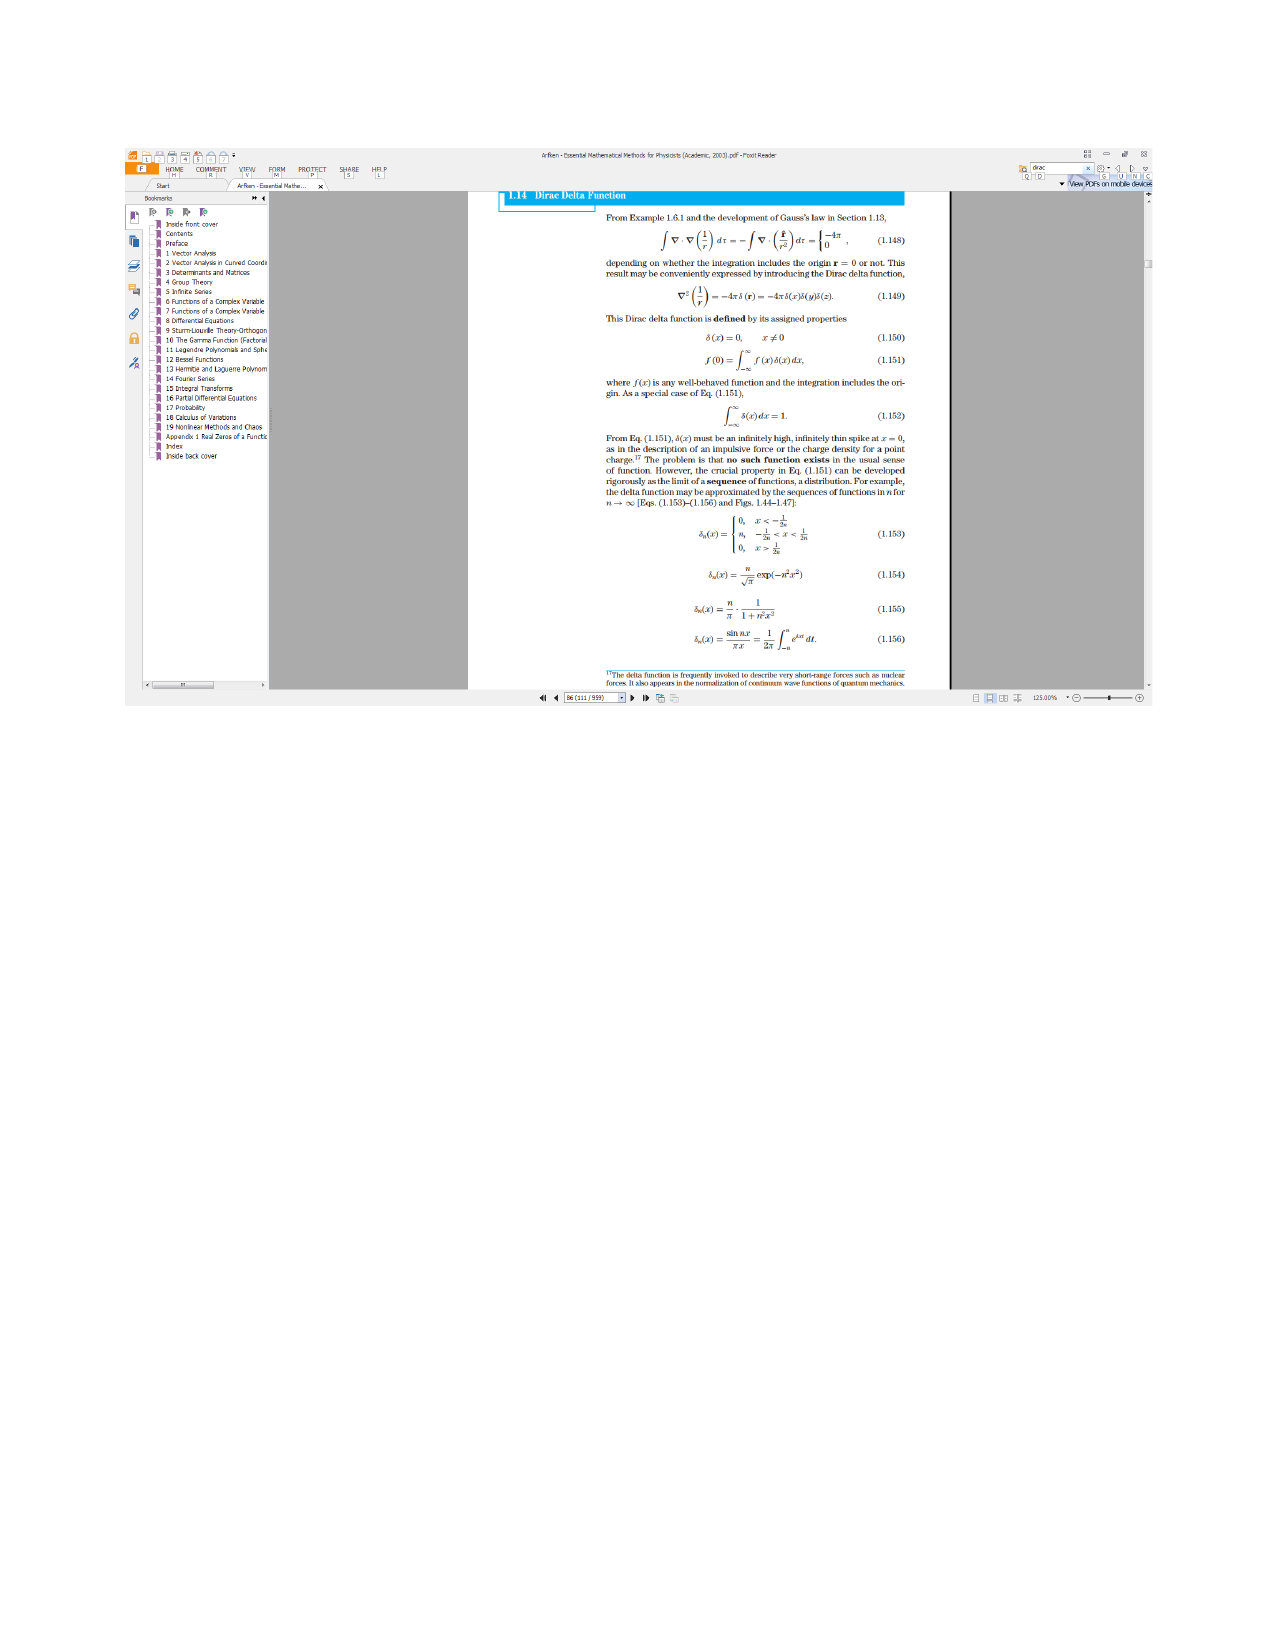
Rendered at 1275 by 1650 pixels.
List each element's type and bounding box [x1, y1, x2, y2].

picture [125, 148, 1153, 706]
